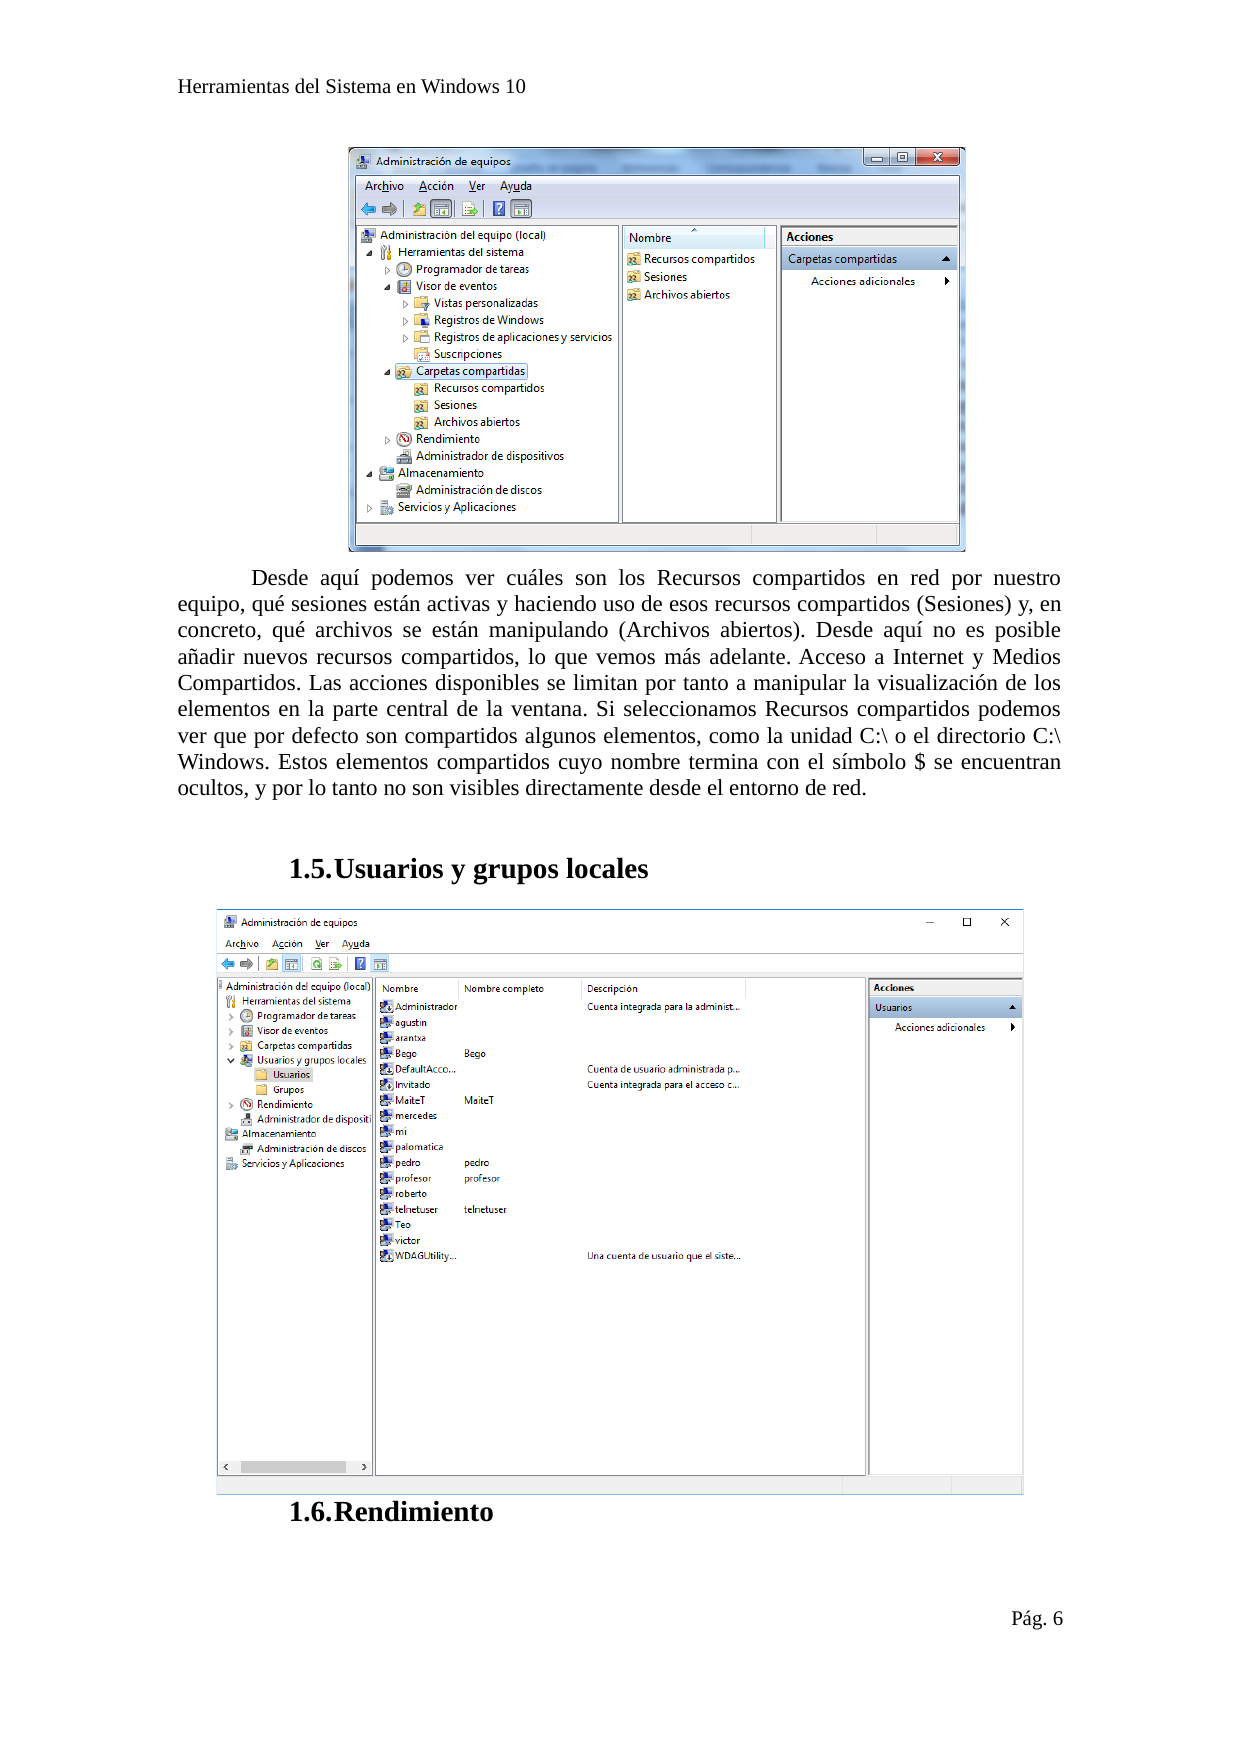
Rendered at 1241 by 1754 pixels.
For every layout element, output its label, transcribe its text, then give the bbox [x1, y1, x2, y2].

text Desde aquí podemos ver cuáles son los Recursos compartidos en red por nuestro equipo, qué sesiones están activas y haciendo uso de esos recursos compartidos (Sesiones) y, en concreto, qué archivos se están manipulando (Archivos abiertos). Desde aquí no es posible añadir nuevos recursos compartidos, lo que vemos más adelante. Acceso a Internet y Medios Compartidos. Las acciones disponibles se limitan por tanto a manipular la visualización de los elementos en la parte central de la ventana. Si seleccionamos Recursos compartidos podemos ver que por defecto son compartidos algunos elementos, como la unidad C:\ o el directorio C:\Windows. Estos elementos compartidos cuyo nombre termina con el símbolo $ se encuentran ocultos, y por lo tanto no son visibles directamente desde el entorno de red. [177, 564, 1063, 801]
list Rendimiento [288, 1185, 1063, 1528]
list Usuarios y grupos locales [288, 851, 1063, 884]
